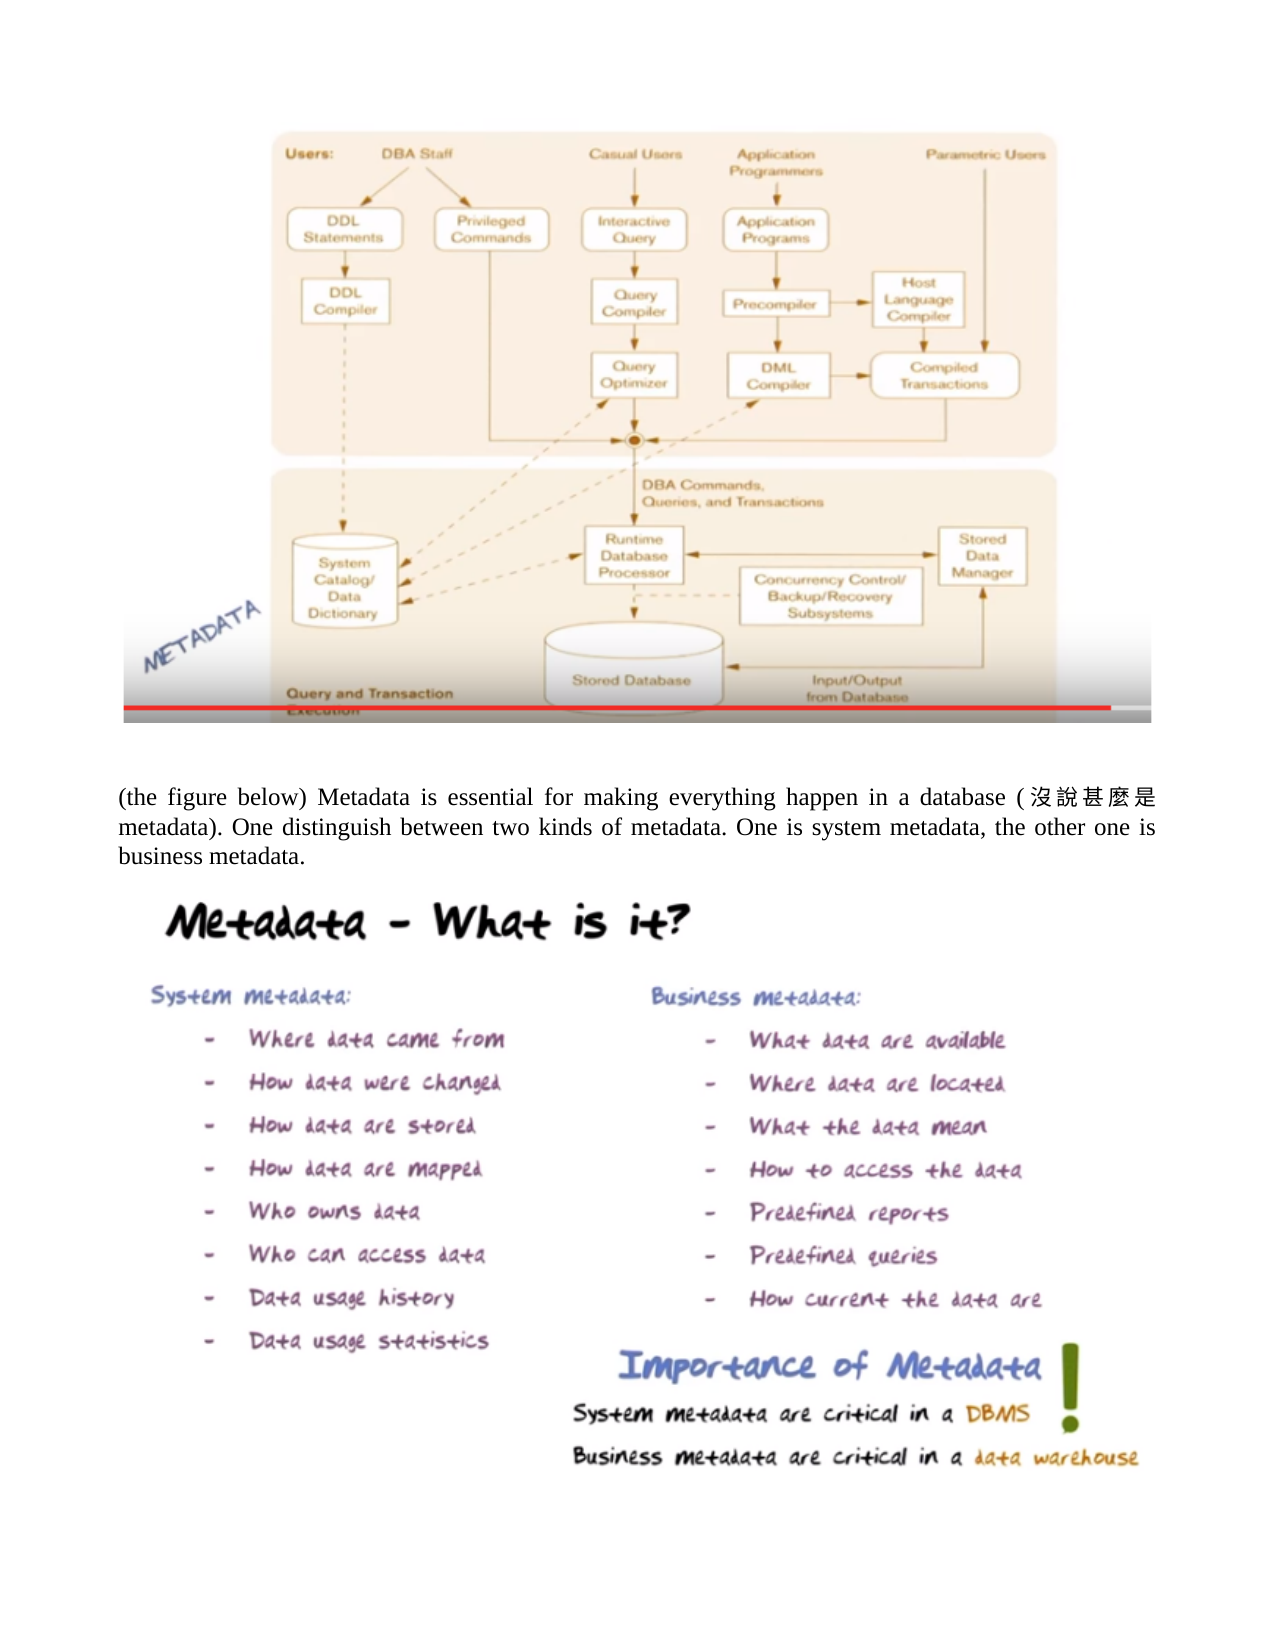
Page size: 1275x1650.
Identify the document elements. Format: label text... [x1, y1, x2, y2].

text (the figure below) Metadata is essential for making everything happen in a database (沒說甚麼是metadata). One distinguish between two kinds of metadata. One is system metadata, the other one is business metadata. [118, 780, 1157, 869]
picture [118, 876, 1157, 1473]
picture [123, 118, 1152, 723]
